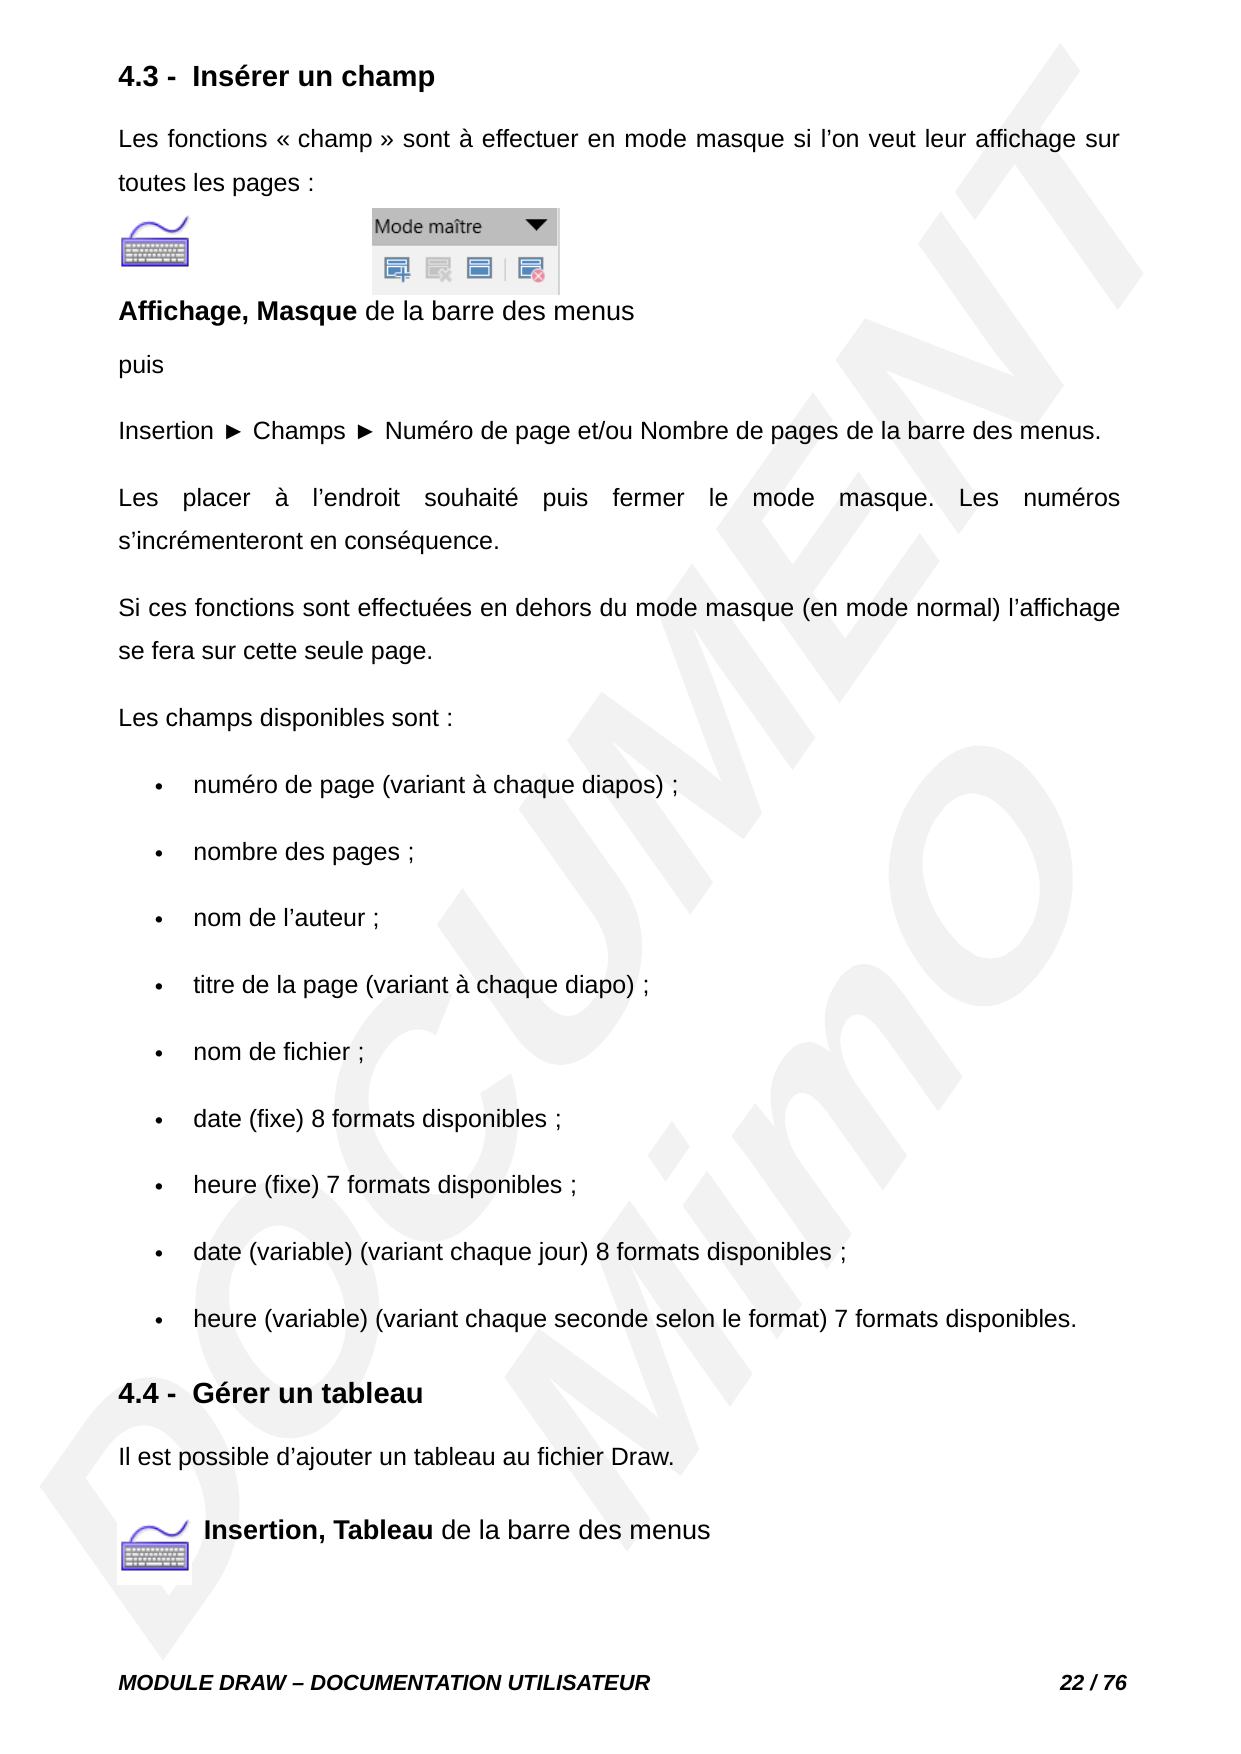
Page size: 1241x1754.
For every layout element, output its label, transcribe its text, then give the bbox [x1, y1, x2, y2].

list nom de fichier ; [156, 1037, 1122, 1066]
picture [117, 1510, 192, 1585]
list heure (variable) (variant chaque seconde selon le format) 7 formats disponibles. [156, 1304, 1122, 1333]
text Il est possible d’ajouter un tableau au fichier Draw. [118, 1442, 1122, 1471]
list heure (fixe) 7 formats disponibles ; [156, 1170, 1122, 1199]
text Les placer à l’endroit souhaité puis fermer le mode masque. Les numéros s’incrémenteront en conséquence. [118, 483, 1122, 555]
text Si ces fonctions sont effectuées en dehors du mode masque (en mode normal) l’affichage se fera sur cette seule page. [118, 593, 1122, 665]
picture [117, 206, 192, 281]
list date (fixe) 8 formats disponibles ; [156, 1103, 1122, 1132]
subtitle Insérer un champ [118, 59, 1122, 93]
text Affichage, Masque de la barre des menus [118, 211, 1122, 326]
text puis [118, 349, 1122, 378]
picture [372, 208, 561, 295]
list date (variable) (variant chaque jour) 8 formats disponibles ; [156, 1237, 1122, 1266]
list nom de l’auteur ; [156, 903, 1122, 932]
text Les champs disponibles sont : [118, 703, 1122, 732]
list numéro de page (variant à chaque diapos) ; [156, 770, 1122, 798]
list nombre des pages ; [156, 836, 1122, 865]
text Les fonctions « champ » sont à effectuer en mode masque si l’on veut leur affichage sur toutes les pages : [118, 124, 1122, 196]
subtitle Gérer un tableau [118, 1376, 1122, 1410]
list titre de la page (variant à chaque diapo) ; [156, 970, 1122, 999]
text Insertion ► Champs ► Numéro de page et/ou Nombre de pages de la barre des menus. [118, 416, 1122, 445]
text Insertion, Tableau de la barre des menus [192, 1514, 1122, 1545]
